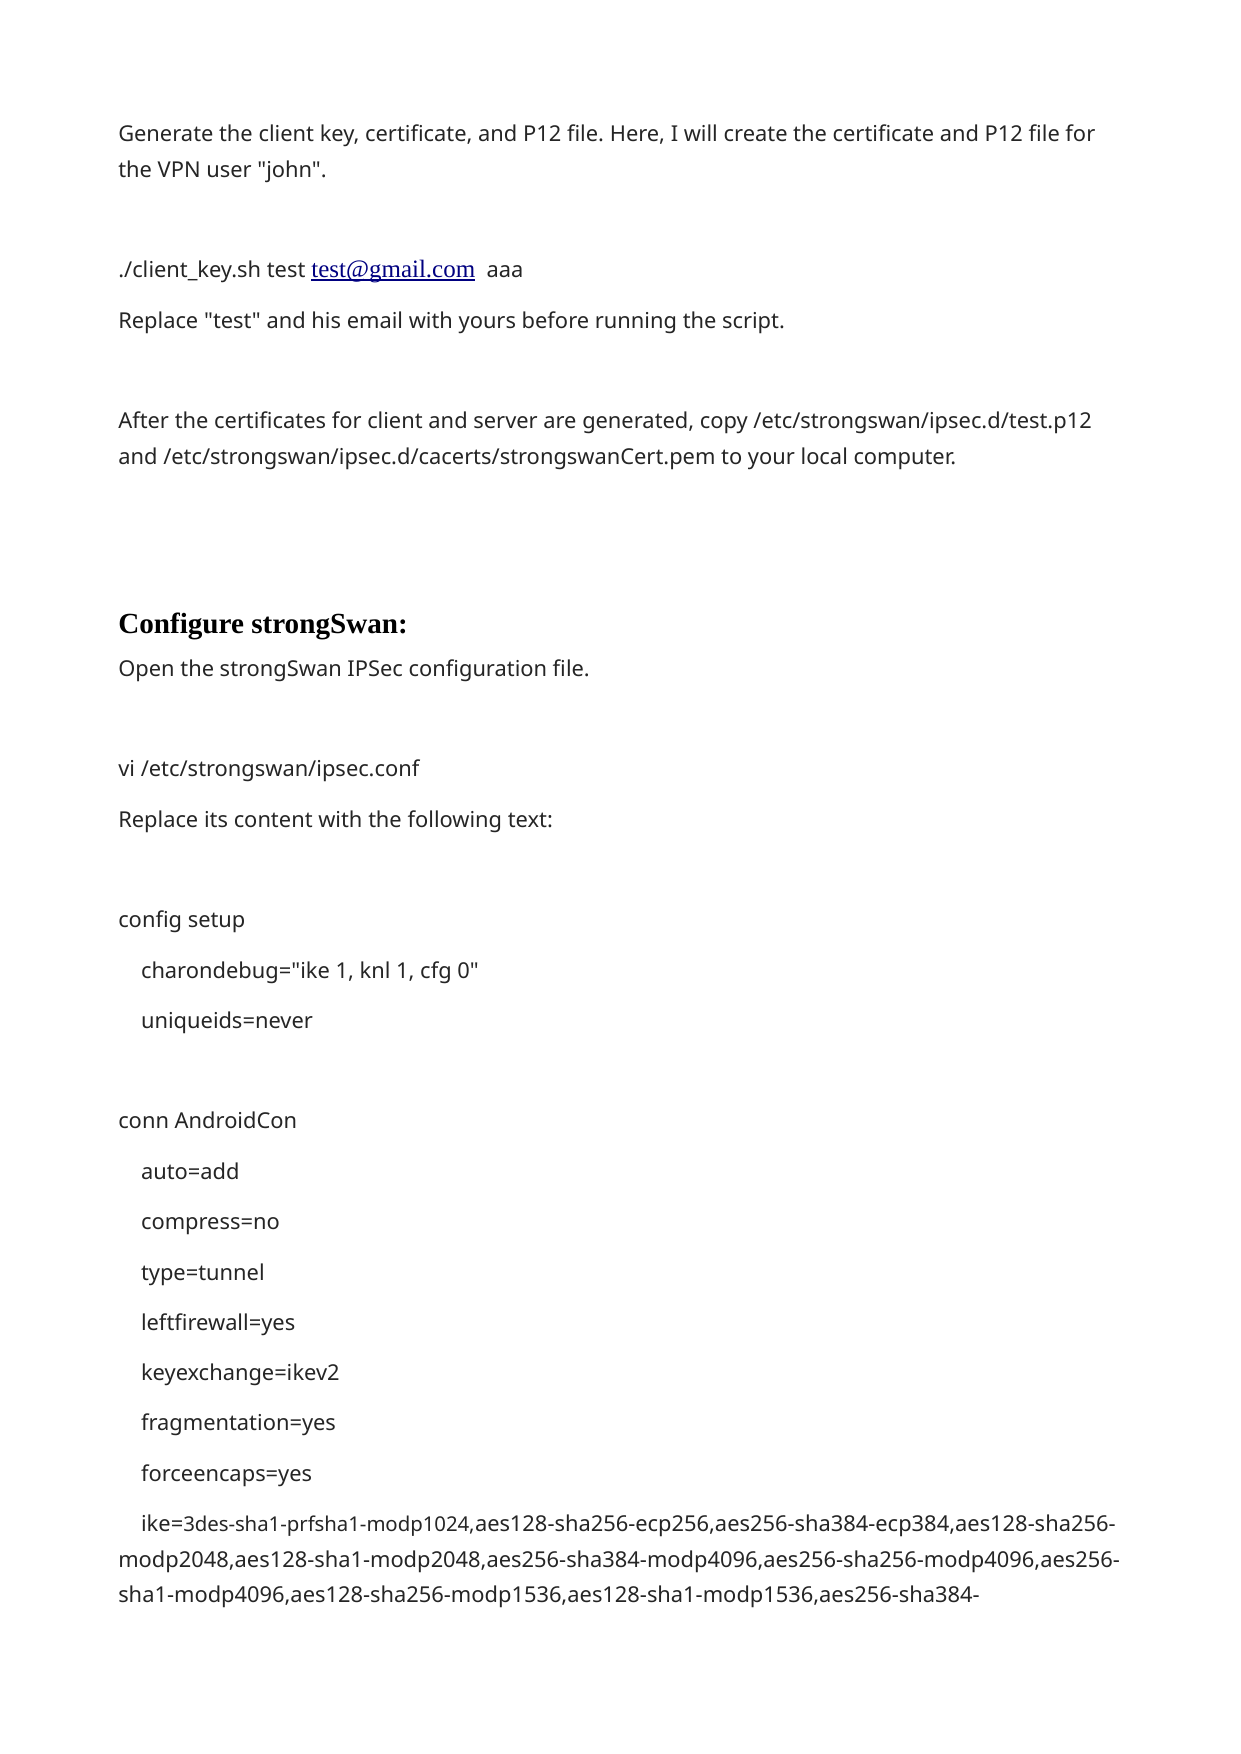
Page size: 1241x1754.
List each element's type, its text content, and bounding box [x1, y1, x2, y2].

text fragmentation=yes [118, 1407, 1122, 1437]
text Generate the client key, certificate, and P12 file. Here, I will create the certificate and P12 file for the VPN user "john". [118, 118, 1122, 184]
text Replace its content with the following text: [118, 804, 1122, 833]
text After the certificates for client and server are generated, copy /etc/strongswan/ipsec.d/test.p12 and /etc/strongswan/ipsec.d/cacerts/strongswanCert.pem to your local computer. [118, 405, 1122, 471]
text leftfirewall=yes [118, 1307, 1122, 1337]
text compress=no [118, 1206, 1122, 1236]
text vi /etc/strongswan/ipsec.conf [118, 753, 1122, 783]
text ike=3des-sha1-prfsha1-modp1024,aes128-sha256-ecp256,aes256-sha384-ecp384,aes128-sha256-modp2048,aes128-sha1-modp2048,aes256-sha384-modp4096,aes256-sha256-modp4096,aes256-sha1-modp4096,aes128-sha256-modp1536,aes128-sha1-modp1536,aes256-sha384- [118, 1508, 1122, 1609]
text config setup [118, 904, 1122, 934]
text auto=add [118, 1156, 1122, 1186]
text Replace "test" and his email with yours before running the script. [118, 305, 1122, 334]
subtitle Configure strongSwan: [118, 607, 1122, 640]
text charondebug="ike 1, knl 1, cfg 0" [118, 954, 1122, 984]
text Open the strongSwan IPSec configuration file. [118, 653, 1122, 682]
text uniqueids=never [118, 1005, 1122, 1035]
text type=tunnel [118, 1256, 1122, 1286]
text forceencaps=yes [118, 1458, 1122, 1487]
text ./client_key.sh test test@gmail.com aaa [118, 254, 1122, 284]
text conn AndroidCon [118, 1106, 1122, 1135]
text keyexchange=ikev2 [118, 1357, 1122, 1387]
